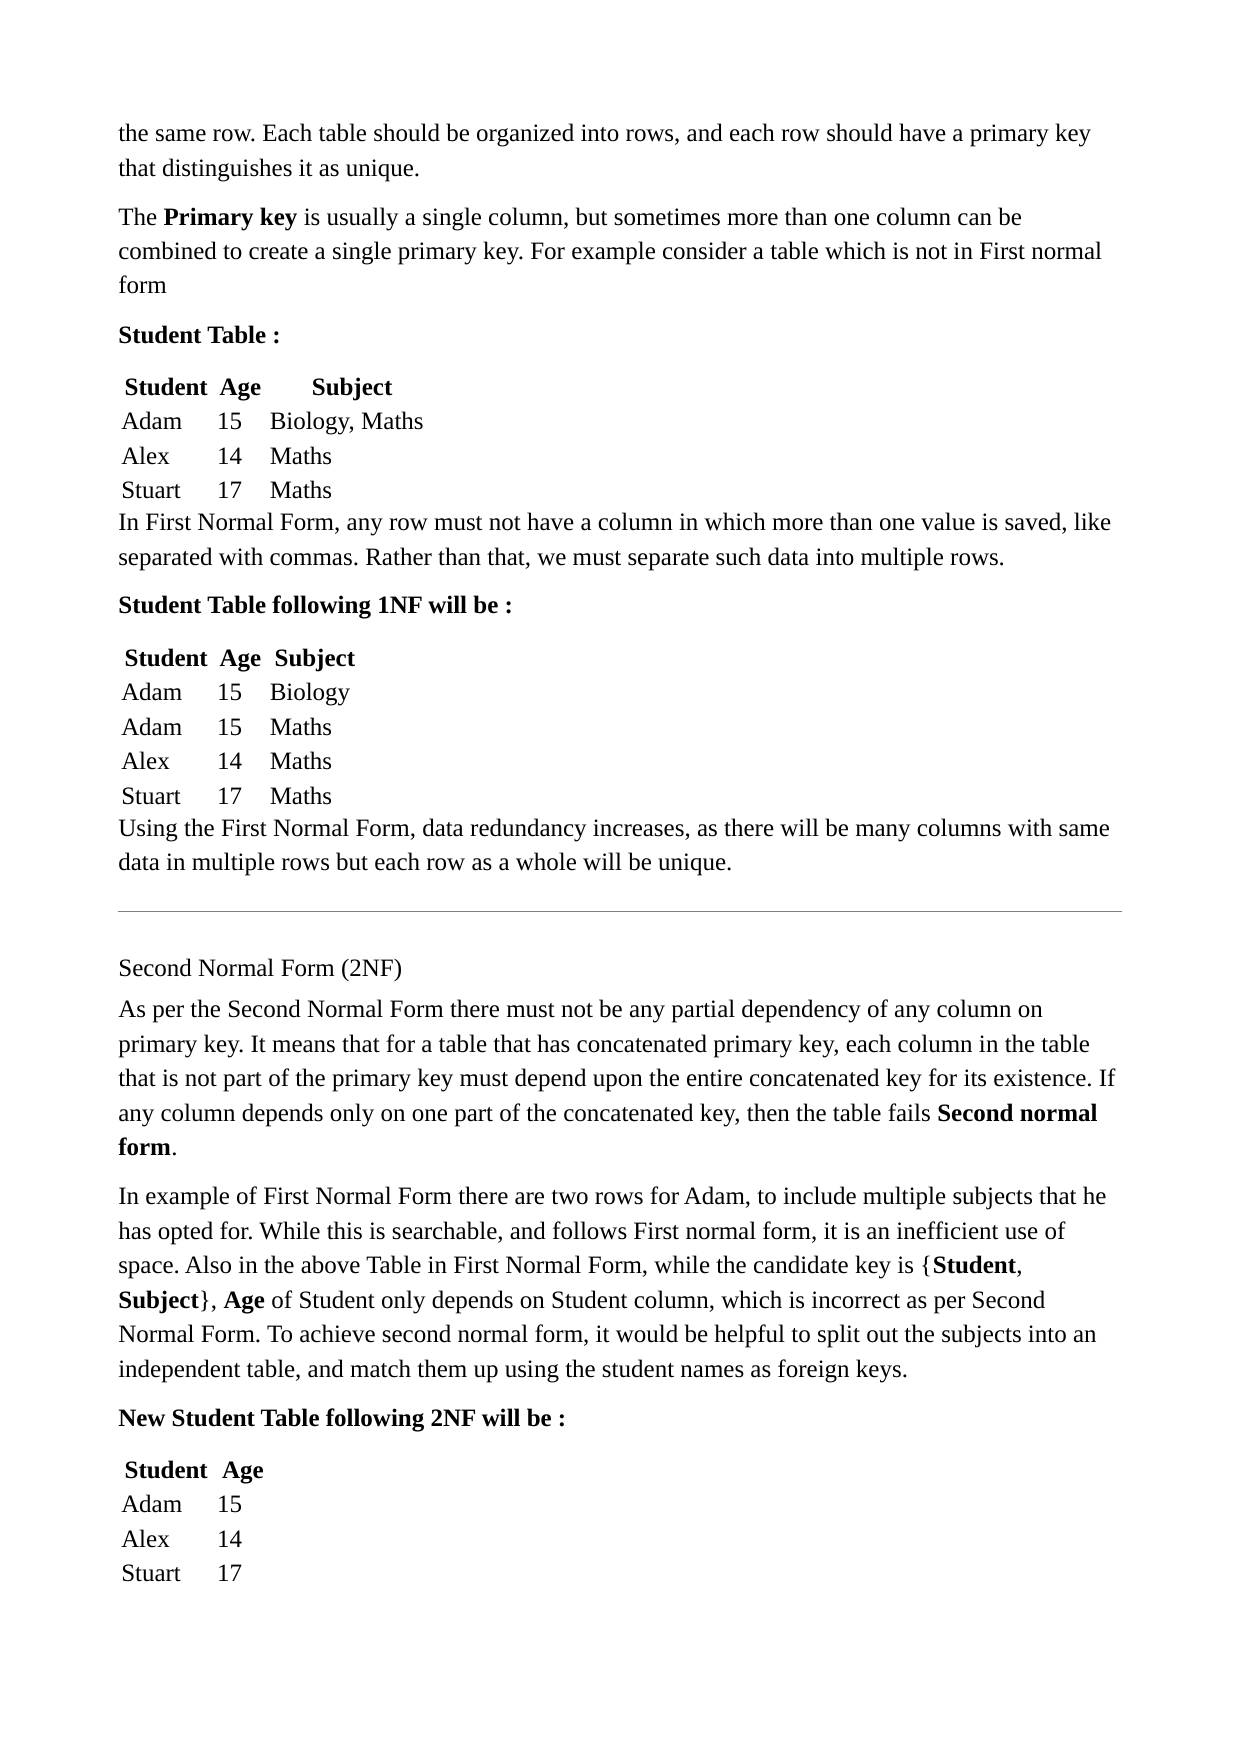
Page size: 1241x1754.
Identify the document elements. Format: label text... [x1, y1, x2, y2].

table_header Age [214, 369, 267, 403]
table_header Age [214, 1452, 271, 1486]
text In example of First Normal Form there are two rows for Adam, to include multiple subjects that he has opted for. While this is searchable, and follows First normal form, it is an inefficient use of space. Also in the above Table in First Normal Form, while the candidate key is {Student, Subject}, Age of Student only depends on Student column, which is incorrect as per Second Normal Form. To achieve second normal form, it would be helpful to split out the subjects into an independent table, and match them up using the student names as foreign keys. [118, 1181, 1122, 1382]
table_cell 14 [214, 744, 267, 778]
table_cell Adam [118, 1486, 214, 1521]
table_header Subject [267, 640, 363, 674]
text Student Table following 1NF will be : [118, 591, 1122, 619]
table_cell Stuart [118, 1556, 214, 1590]
table_header Student [118, 1452, 214, 1486]
text In First Normal Form, any row must not have a column in which more than one value is saved, like separated with commas. Rather than that, we must separate such data into multiple rows. [118, 507, 1122, 570]
table_cell Biology [267, 674, 363, 709]
text Using the First Normal Form, data redundancy increases, as there will be many columns with same data in multiple rows but each row as a whole will be unique. [118, 813, 1122, 876]
table_header Student [118, 369, 214, 403]
table_cell 14 [214, 1521, 271, 1556]
table_cell Maths [267, 473, 437, 507]
text the same row. Each table should be organized into rows, and each row should have a primary key that distinguishes it as unique. [118, 118, 1122, 181]
text The Primary key is usually a single column, but sometimes more than one column can be combined to create a single primary key. For example consider a table which is not in First normal form [118, 202, 1122, 299]
table_cell 15 [214, 674, 267, 709]
table_cell Alex [118, 744, 214, 778]
table_cell Maths [267, 778, 363, 813]
text Student Table : [118, 320, 1122, 348]
table_cell Stuart [118, 778, 214, 813]
table_cell Stuart [118, 473, 214, 507]
table_cell 17 [214, 473, 267, 507]
subtitle Second Normal Form (2NF) [118, 953, 1122, 982]
table_cell Maths [267, 709, 363, 743]
table_cell Biology, Maths [267, 403, 437, 438]
table_cell Adam [118, 403, 214, 438]
table_cell Maths [267, 438, 437, 472]
table_cell Adam [118, 709, 214, 743]
table_cell 17 [214, 1556, 271, 1590]
table_cell 15 [214, 1486, 271, 1521]
table_header Age [214, 640, 267, 674]
table_cell Alex [118, 1521, 214, 1556]
table_header Subject [267, 369, 437, 403]
table_cell Maths [267, 744, 363, 778]
text As per the Second Normal Form there must not be any partial dependency of any column on primary key. It means that for a table that has concatenated primary key, each column in the table that is not part of the primary key must depend upon the entire concatenated key for its existence. If any column depends only on one part of the concatenated key, then the table fails Second normal form. [118, 994, 1122, 1161]
table_cell 15 [214, 709, 267, 743]
text New Student Table following 2NF will be : [118, 1403, 1122, 1432]
table_cell 14 [214, 438, 267, 472]
table_cell 15 [214, 403, 267, 438]
table_cell 17 [214, 778, 267, 813]
table_cell Adam [118, 674, 214, 709]
table_header Student [118, 640, 214, 674]
table_cell Alex [118, 438, 214, 472]
